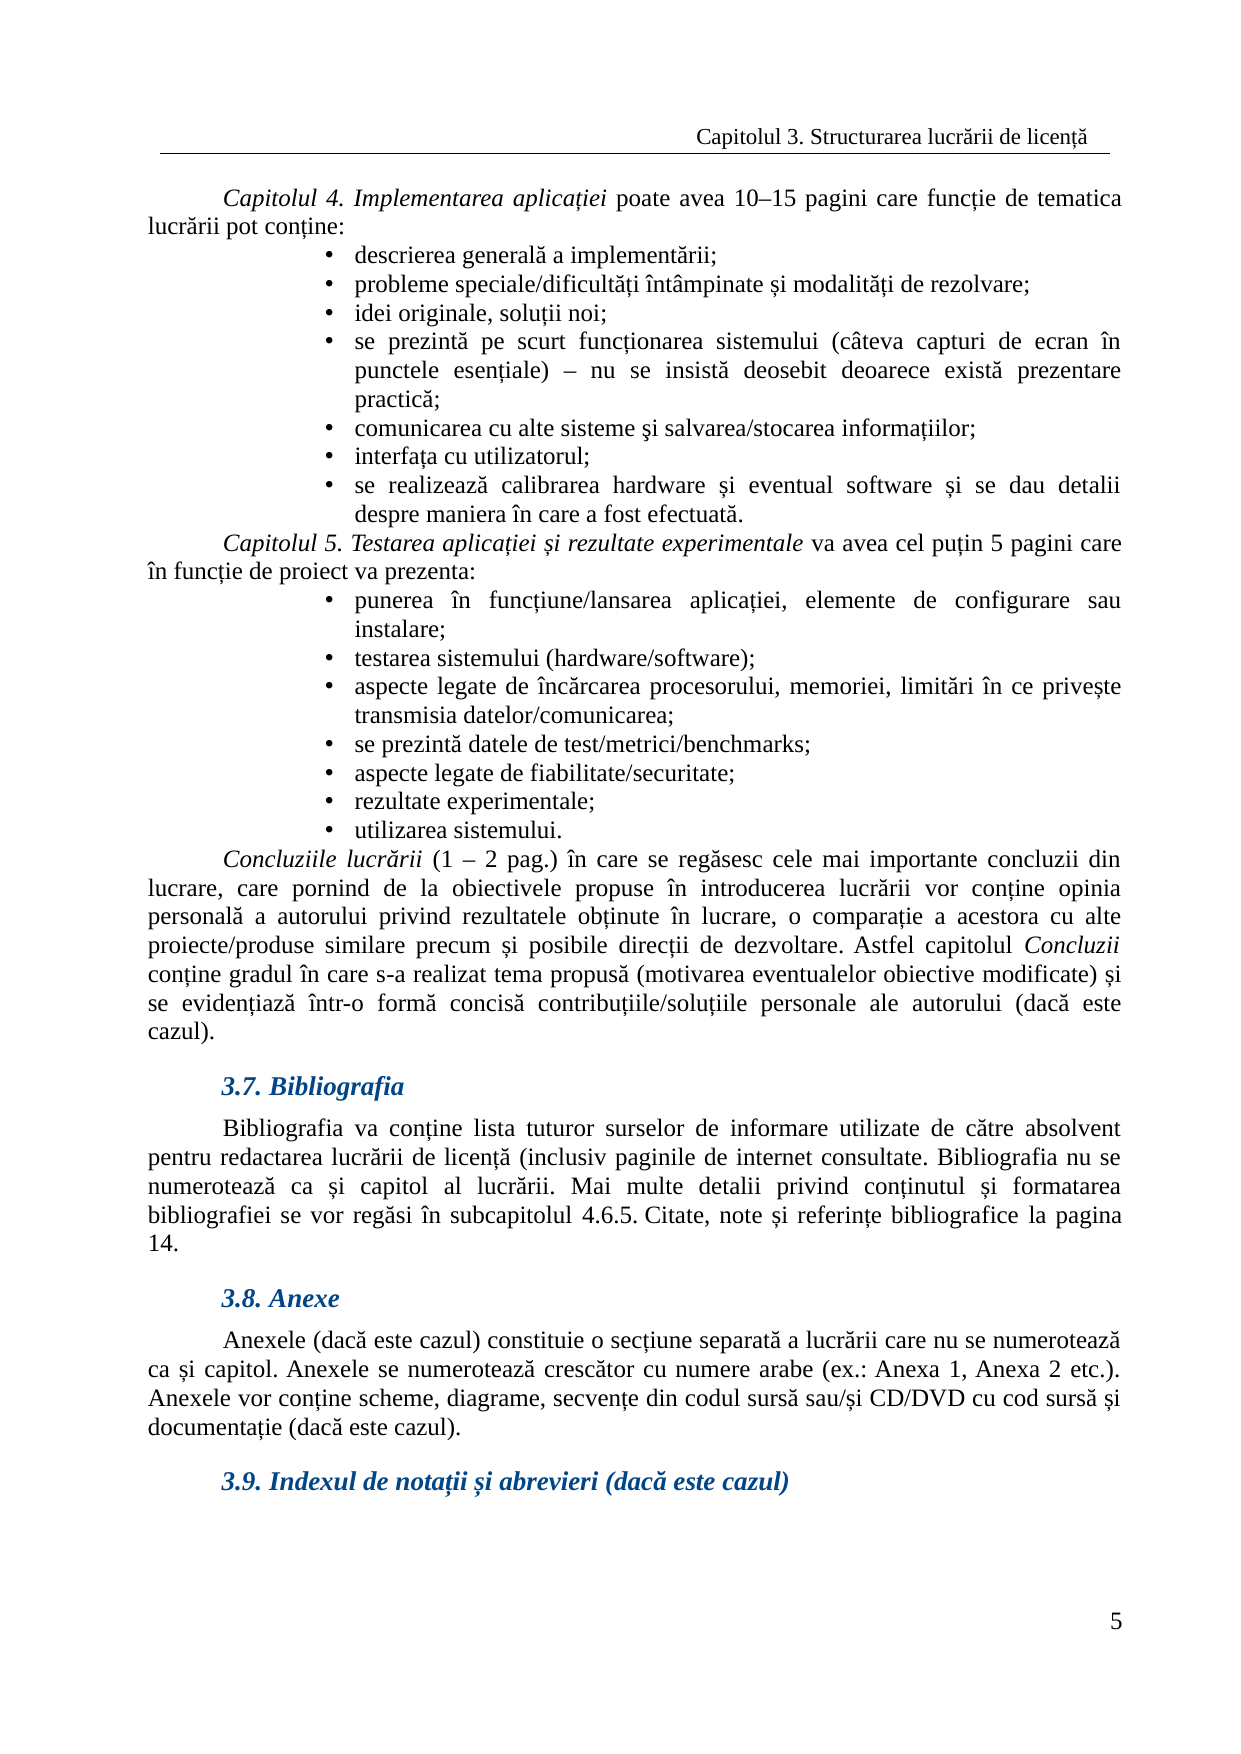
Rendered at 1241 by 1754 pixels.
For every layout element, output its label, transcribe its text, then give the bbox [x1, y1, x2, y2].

list comunicarea cu alte sisteme şi salvarea/stocarea informațiilor; [325, 413, 1122, 441]
list aspecte legate de încărcarea procesorului, memoriei, limitări în ce privește transmisia datelor/comunicarea; [325, 671, 1122, 729]
text Anexele (dacă este cazul) constituie o secțiune separată a lucrării care nu se numerotează ca și capitol. Anexele se numerotează crescător cu numere arabe (ex.: Anexa 1, Anexa 2 etc.). Anexele vor conține scheme, diagrame, secvențe din codul sursă sau/și CD/DVD cu cod sursă și documentație (dacă este cazul). [148, 1326, 1122, 1441]
list descrierea generală a implementării; [325, 240, 1122, 269]
subtitle Indexul de notații și abrevieri (dacă este cazul) [221, 1465, 1122, 1496]
text Bibliografia va conține lista tuturor surselor de informare utilizate de către absolvent pentru redactarea lucrării de licență (inclusiv paginile de internet consultate. Bibliografia nu se numerotează ca și capitol al lucrării. Mai multe detalii privind conținutul și formatarea bibliografiei se vor regăsi în subcapitolul 4.6.5. Citate, note și referințe bibliografice la pagina 14. [148, 1113, 1122, 1257]
list rezultate experimentale; [325, 786, 1122, 815]
list punerea în funcțiune/lansarea aplicației, elemente de configurare sau instalare; [325, 585, 1122, 643]
list interfața cu utilizatorul; [325, 441, 1122, 470]
text Concluziile lucrării (1 – 2 pag.) în care se regăsesc cele mai importante concluzii din lucrare, care pornind de la obiectivele propuse în introducerea lucrării vor conține opinia personală a autorului privind rezultatele obținute în lucrare, o comparație a acestora cu alte proiecte/produse similare precum și posibile direcții de dezvoltare. Astfel capitolul Concluzii conține gradul în care s‑a realizat tema propusă (motivarea eventualelor obiective modificate) și se evidențiază într-o formă concisă contribuțiile/soluțiile personale ale autorului (dacă este cazul). [148, 844, 1122, 1045]
list se prezintă datele de test/metrici/benchmarks; [325, 729, 1122, 758]
list utilizarea sistemului. [325, 815, 1122, 844]
text Capitolul 5. Testarea aplicației și rezultate experimentale va avea cel puțin 5 pagini care în funcție de proiect va prezenta: [148, 528, 1122, 585]
subtitle Bibliografia [221, 1070, 1122, 1101]
list se prezintă pe scurt funcționarea sistemului (câteva capturi de ecran în punctele esențiale) – nu se insistă deosebit deoarece există prezentare practică; [325, 326, 1122, 413]
list idei originale, soluții noi; [325, 298, 1122, 326]
list se realizează calibrarea hardware și eventual software și se dau detalii despre maniera în care a fost efectuată. [325, 470, 1122, 528]
list aspecte legate de fiabilitate/securitate; [325, 758, 1122, 786]
list testarea sistemului (hardware/software); [325, 643, 1122, 671]
subtitle Anexe [221, 1282, 1122, 1313]
text Capitolul 4. Implementarea aplicației poate avea 10–15 pagini care funcție de tematica lucrării pot conține: [148, 183, 1122, 240]
list probleme speciale/dificultăți întâmpinate și modalități de rezolvare; [325, 269, 1122, 298]
